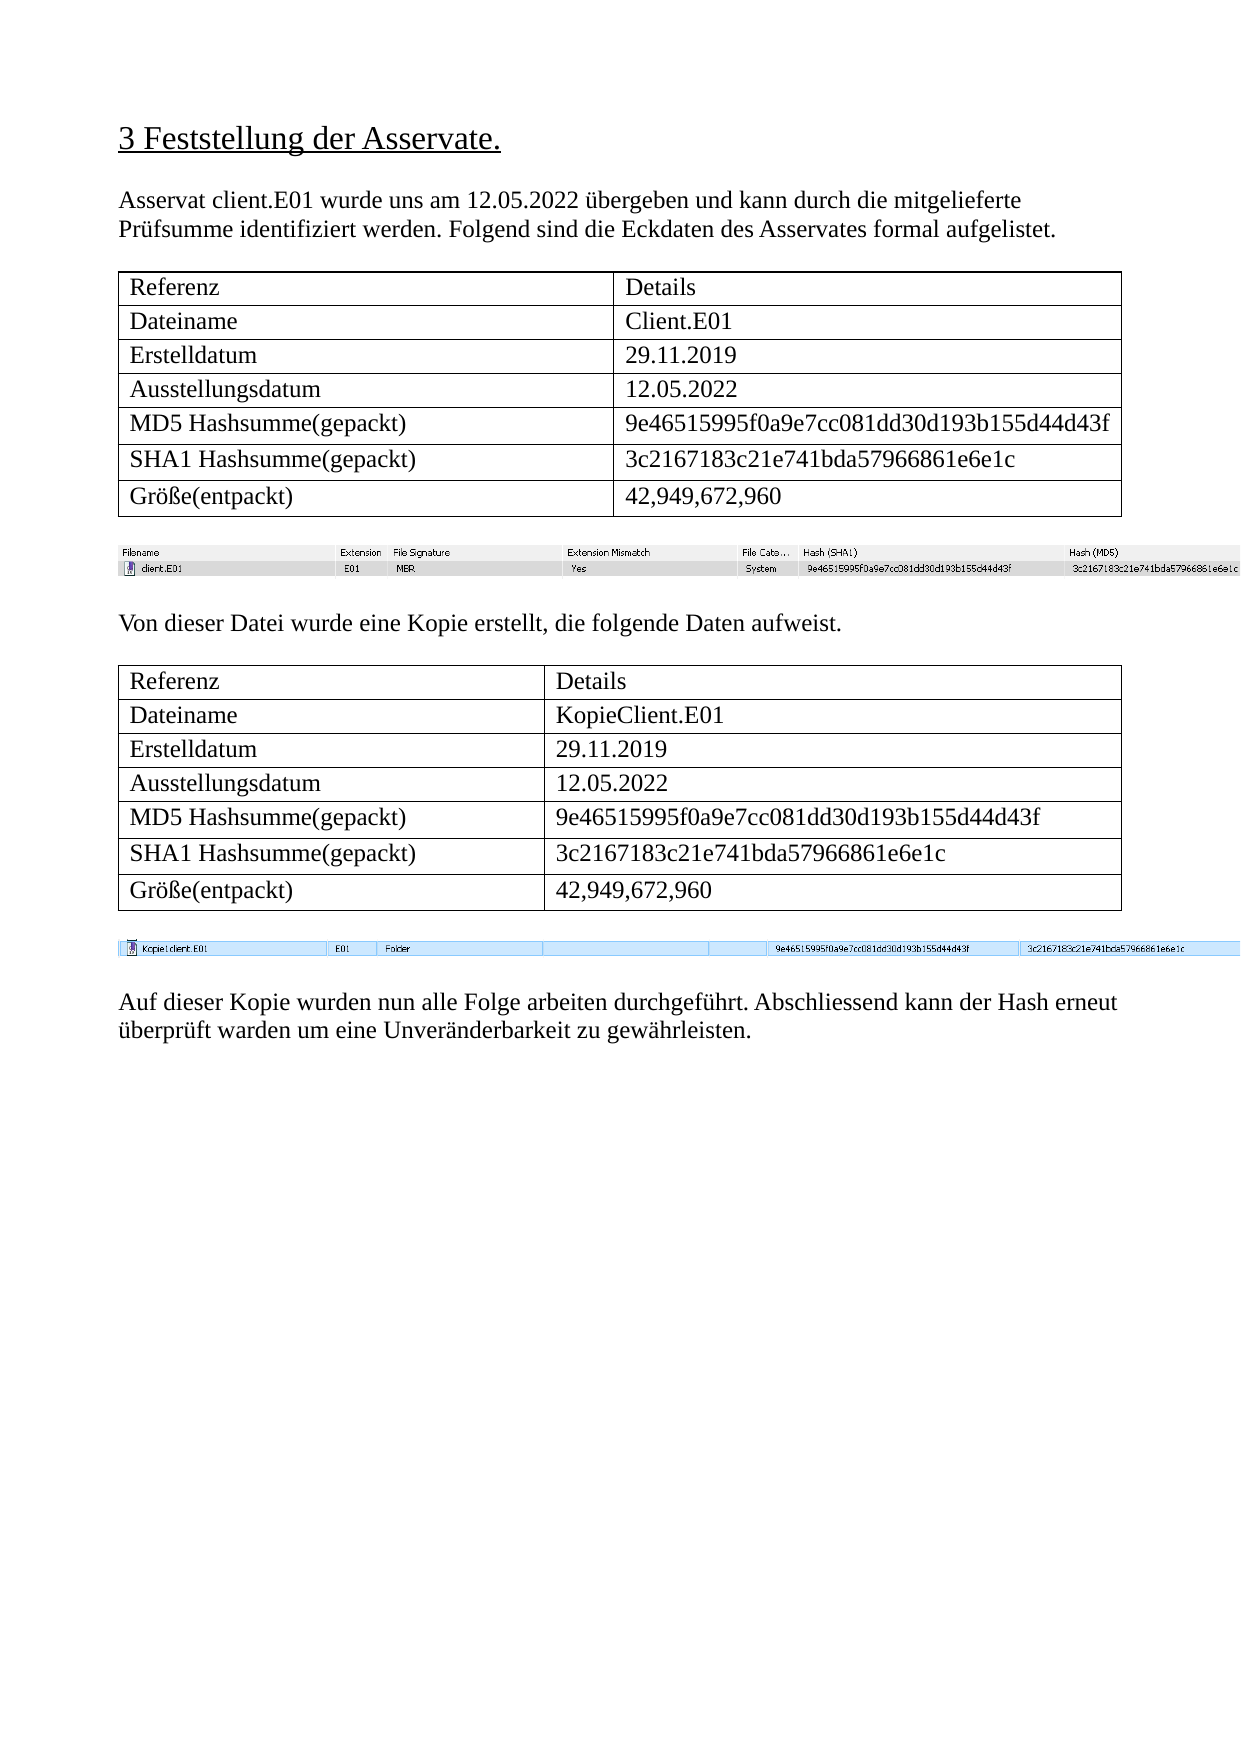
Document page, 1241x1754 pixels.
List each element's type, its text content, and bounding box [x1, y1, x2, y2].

text Auf dieser Kopie wurden nun alle Folge arbeiten durchgeführt. Abschliessend kann der Hash erneut überprüft warden um eine Unveränderbarkeit zu gewährleisten. [118, 987, 1122, 1044]
table_cell Client.E01 [614, 306, 1121, 339]
table_cell 3c2167183c21e741bda57966861e6e1c [614, 445, 1121, 480]
table_cell MD5 Hashsumme(gepackt) [119, 408, 613, 443]
table_cell Erstelldatum [119, 734, 544, 767]
table_cell 3c2167183c21e741bda57966861e6e1c [545, 839, 1121, 874]
table_cell Dateiname [119, 306, 613, 339]
table_header Referenz [119, 666, 544, 699]
table_cell 9e46515995f0a9e7cc081dd30d193b155d44d43f [545, 802, 1121, 837]
table_cell Erstelldatum [119, 340, 613, 373]
text Asservat client.E01 wurde uns am 12.05.2022 übergeben und kann durch die mitgelieferte Prüfsumme identifiziert werden. Folgend sind die Eckdaten des Asservates formal aufgelistet. [118, 185, 1122, 243]
table_header Details [545, 666, 1121, 699]
table_cell KopieClient.E01 [545, 700, 1121, 733]
table_cell SHA1 Hashsumme(gepackt) [119, 445, 613, 480]
table_cell Ausstellungsdatum [119, 374, 613, 407]
table_header Details [614, 273, 1121, 305]
table_cell 42,949,672,960 [545, 875, 1121, 910]
table_cell 12.05.2022 [614, 374, 1121, 407]
table_cell 12.05.2022 [545, 768, 1121, 801]
table_cell Dateiname [119, 700, 544, 733]
table_cell 29.11.2019 [614, 340, 1121, 373]
text 3 Feststellung der Asservate. [118, 118, 1122, 156]
text Von dieser Datei wurde eine Kopie erstellt, die folgende Daten aufweist. [118, 608, 1122, 637]
table_cell 9e46515995f0a9e7cc081dd30d193b155d44d43f [614, 408, 1121, 443]
table_cell Größe(entpackt) [119, 875, 544, 910]
table_cell MD5 Hashsumme(gepackt) [119, 802, 544, 837]
table_cell SHA1 Hashsumme(gepackt) [119, 839, 544, 874]
table_cell 29.11.2019 [545, 734, 1121, 767]
table_cell Größe(entpackt) [119, 481, 613, 516]
table_cell 42,949,672,960 [614, 481, 1121, 516]
table_cell Ausstellungsdatum [119, 768, 544, 801]
table_header Referenz [119, 273, 613, 305]
